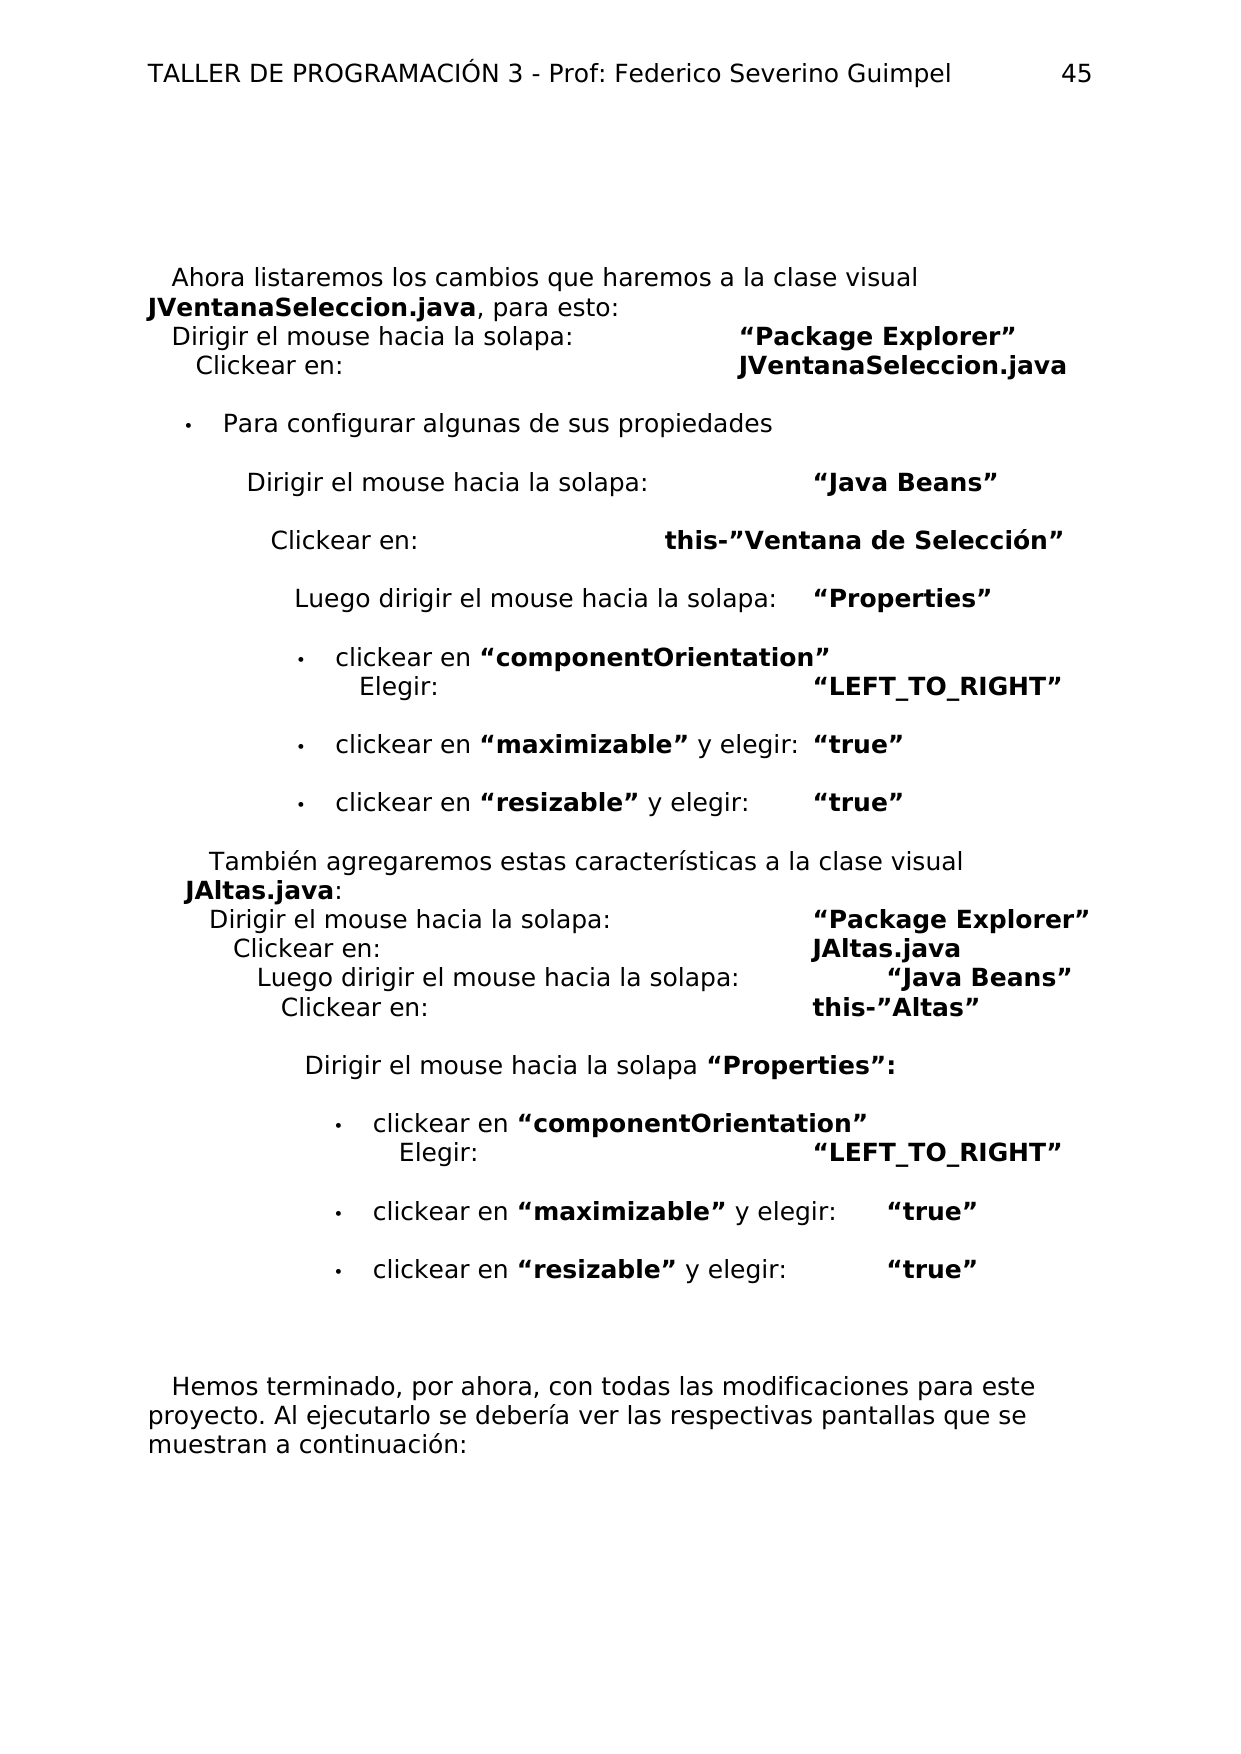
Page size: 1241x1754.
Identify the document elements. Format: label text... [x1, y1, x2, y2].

list Para configurar algunas de sus propiedades [185, 409, 1093, 438]
list clickear en “maximizable” y elegir: “true” [335, 1197, 1093, 1226]
list Elegir: “LEFT_TO_RIGHT” [335, 1138, 1093, 1168]
list clickear en “resizable” y elegir: “true” [298, 788, 1093, 818]
text Hemos terminado, por ahora, con todas las modificaciones para este proyecto. Al ejecutarlo se debería ver las respectivas pantallas que se muestran a continuación: [148, 1372, 1093, 1459]
list Dirigir el mouse hacia la solapa: “Package Explorer” [148, 905, 1093, 934]
list Clickear en: this-”Altas” [148, 993, 1093, 1022]
list Elegir: “LEFT_TO_RIGHT” [298, 672, 1093, 701]
list clickear en “componentOrientation” [298, 643, 1093, 672]
text Ahora listaremos los cambios que haremos a la clase visual JVentanaSeleccion.java, para esto: [148, 263, 1093, 322]
list Luego dirigir el mouse hacia la solapa: “Properties” [185, 584, 1093, 613]
list clickear en “componentOrientation” [335, 1109, 1093, 1138]
list Dirigir el mouse hacia la solapa “Properties”: [148, 1051, 1093, 1080]
list Luego dirigir el mouse hacia la solapa: “Java Beans” [148, 963, 1093, 993]
list También agregaremos estas características a la clase visual JAltas.java: [148, 847, 1093, 905]
text Clickear en: JVentanaSeleccion.java [148, 351, 1093, 380]
list Dirigir el mouse hacia la solapa: “Java Beans” [185, 468, 1093, 497]
list Clickear en: this-”Ventana de Selección” [185, 526, 1093, 555]
list clickear en “maximizable” y elegir: “true” [298, 730, 1093, 759]
list clickear en “resizable” y elegir: “true” [335, 1255, 1093, 1284]
list Clickear en: JAltas.java [148, 934, 1093, 963]
text Dirigir el mouse hacia la solapa: “Package Explorer” [148, 322, 1093, 351]
